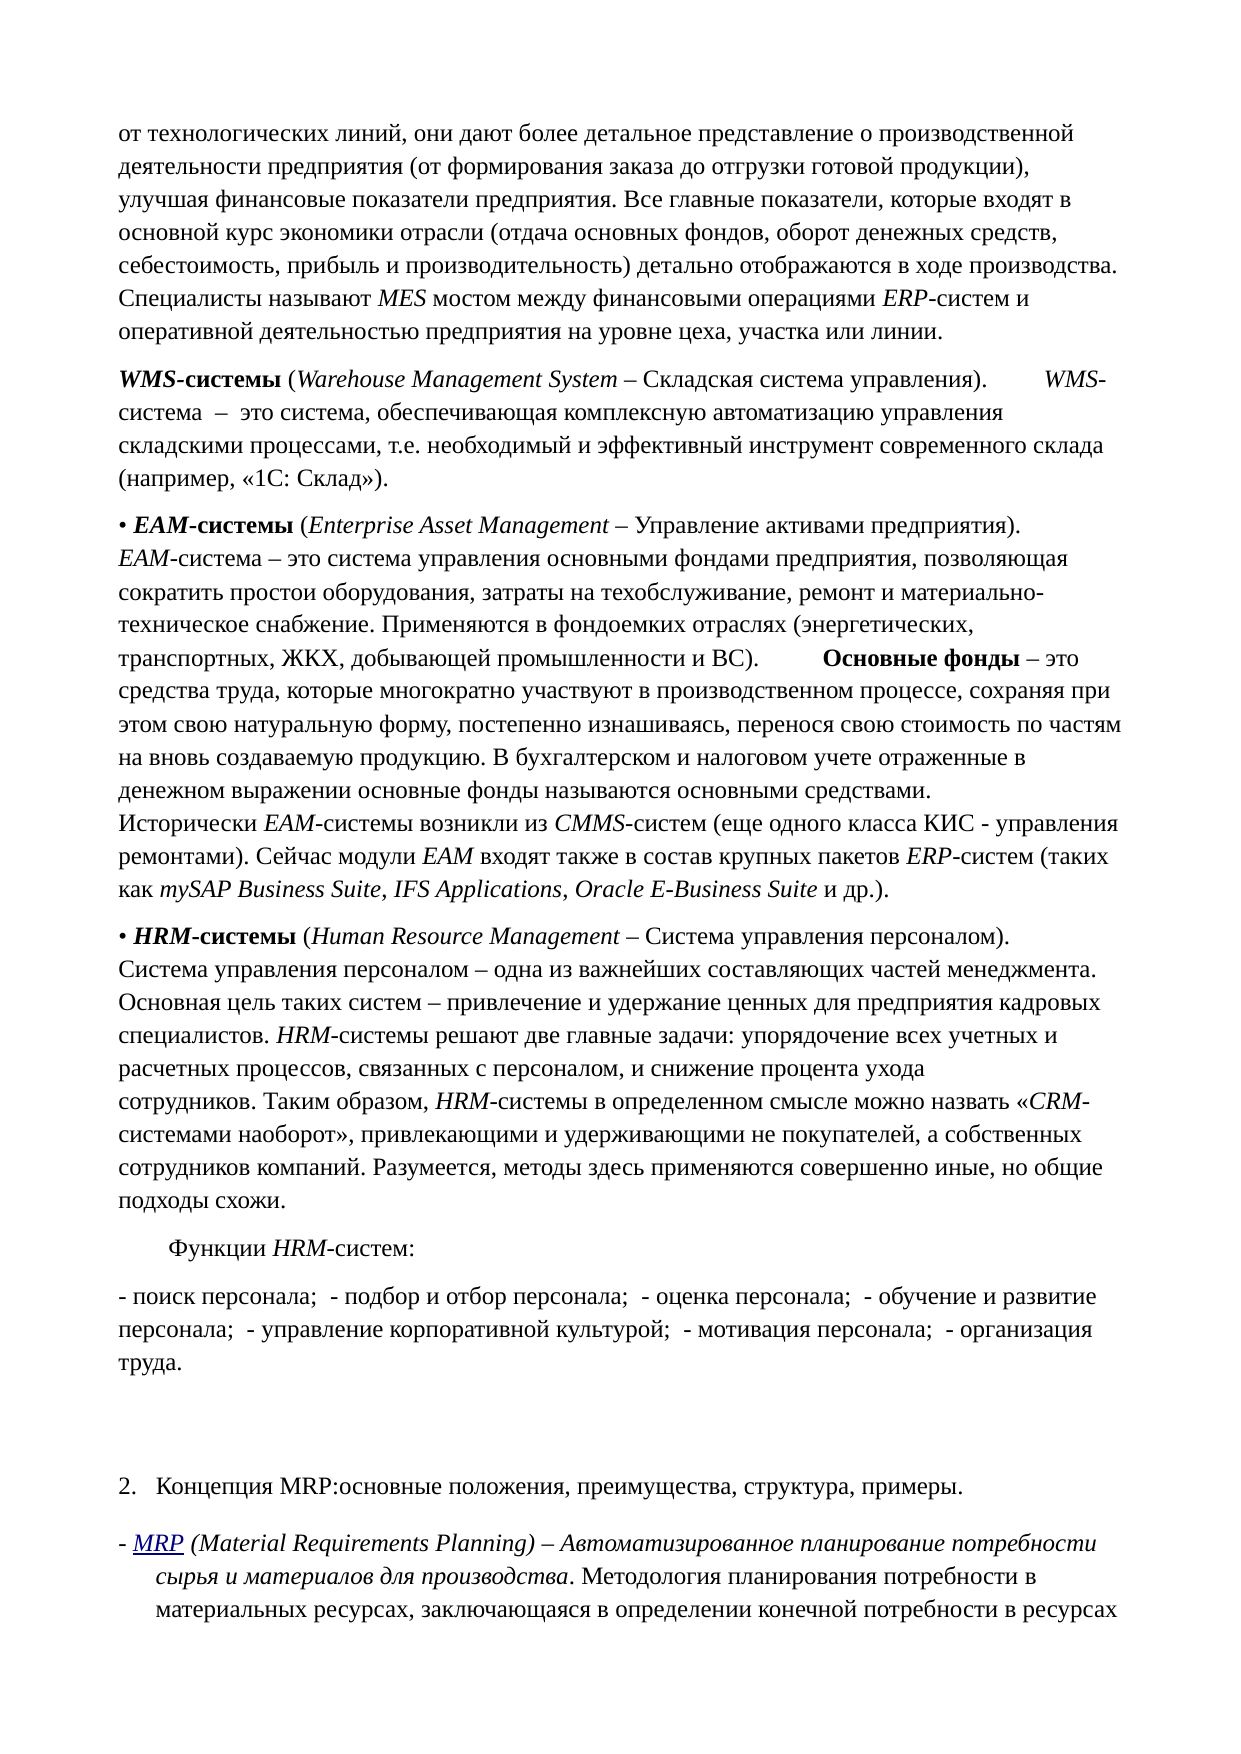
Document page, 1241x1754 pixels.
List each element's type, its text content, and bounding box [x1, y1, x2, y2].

text - MRP (Material Requirements Planning) – Автоматизированное планирование потребности сырья и материалов для производства. Методология планирования потребности в материальных ресурсах, заключающаяся в определении конечной потребности в ресурсах [118, 1528, 1122, 1623]
list Концепция MRP:основные положения, преимущества, структура, примеры. [118, 1471, 1122, 1499]
text Функции HRM-систем: [118, 1233, 1122, 1262]
text от технологических линий, они дают более детальное представление о производственной деятельности предприятия (от формирования заказа до отгрузки готовой продукции), улучшая финансовые показатели предприятия. Все главные показатели, которые входят в основной курс экономики отрасли (отдача основных фондов, оборот денежных средств, себестоимость, прибыль и производительность) детально отображаются в ходе производства. Специалисты называют MES мостом между финансовыми операциями ERP-систем и оперативной деятельностью предприятия на уровне цеха, участка или линии. [118, 118, 1122, 345]
text - поиск персонала; - подбор и отбор персонала; - оценка персонала; - обучение и развитие персонала; - управление корпоративной культурой; - мотивация персонала; - организация труда. [118, 1281, 1122, 1376]
text • HRM-системы (Human Resource Management – Система управления персоналом). Система управления персоналом – одна из важнейших составляющих частей менеджмента. Основная цель таких систем – привлечение и удержание ценных для предприятия кадровых специалистов. HRM-системы решают две главные задачи: упорядочение всех учетных и расчетных процессов, связанных с персоналом, и снижение процента ухода сотрудников. Таким образом, HRM-системы в определенном смысле можно назвать «CRM-системами наоборот», привлекающими и удерживающими не покупателей, а собственных сотрудников компаний. Разумеется, методы здесь применяются совершенно иные, но общие подходы схожи. [118, 921, 1122, 1214]
text • EAM-системы (Enterprise Asset Management – Управление активами предприятия). EAM-система – это система управления основными фондами предприятия, позволяющая сократить простои оборудования, затраты на техобслуживание, ремонт и материально-техническое снабжение. Применяются в фондоемких отраслях (энергетических, транспортных, ЖКХ, добывающей промышленности и ВС). Основные фонды – это средства труда, которые многократно участвуют в производственном процессе, сохраняя при этом свою натуральную форму, постепенно изнашиваясь, перенося свою стоимость по частям на вновь создаваемую продукцию. В бухгалтерском и налоговом учете отраженные в денежном выражении основные фонды называются основными средствами. Исторически EAM-системы возникли из CMMS-систем (еще одного класса КИС - управления ремонтами). Сейчас модули EAM входят также в состав крупных пакетов ERP-систем (таких как mySAP Business Suite, IFS Applications, Oracle E-Business Suite и др.). [118, 511, 1122, 902]
text WMS-системы (Warehouse Management System – Складская система управления). WMS-система – это система, обеспечивающая комплексную автоматизацию управления складскими процессами, т.е. необходимый и эффективный инструмент современного склада (например, «1С: Склад»). [118, 364, 1122, 492]
